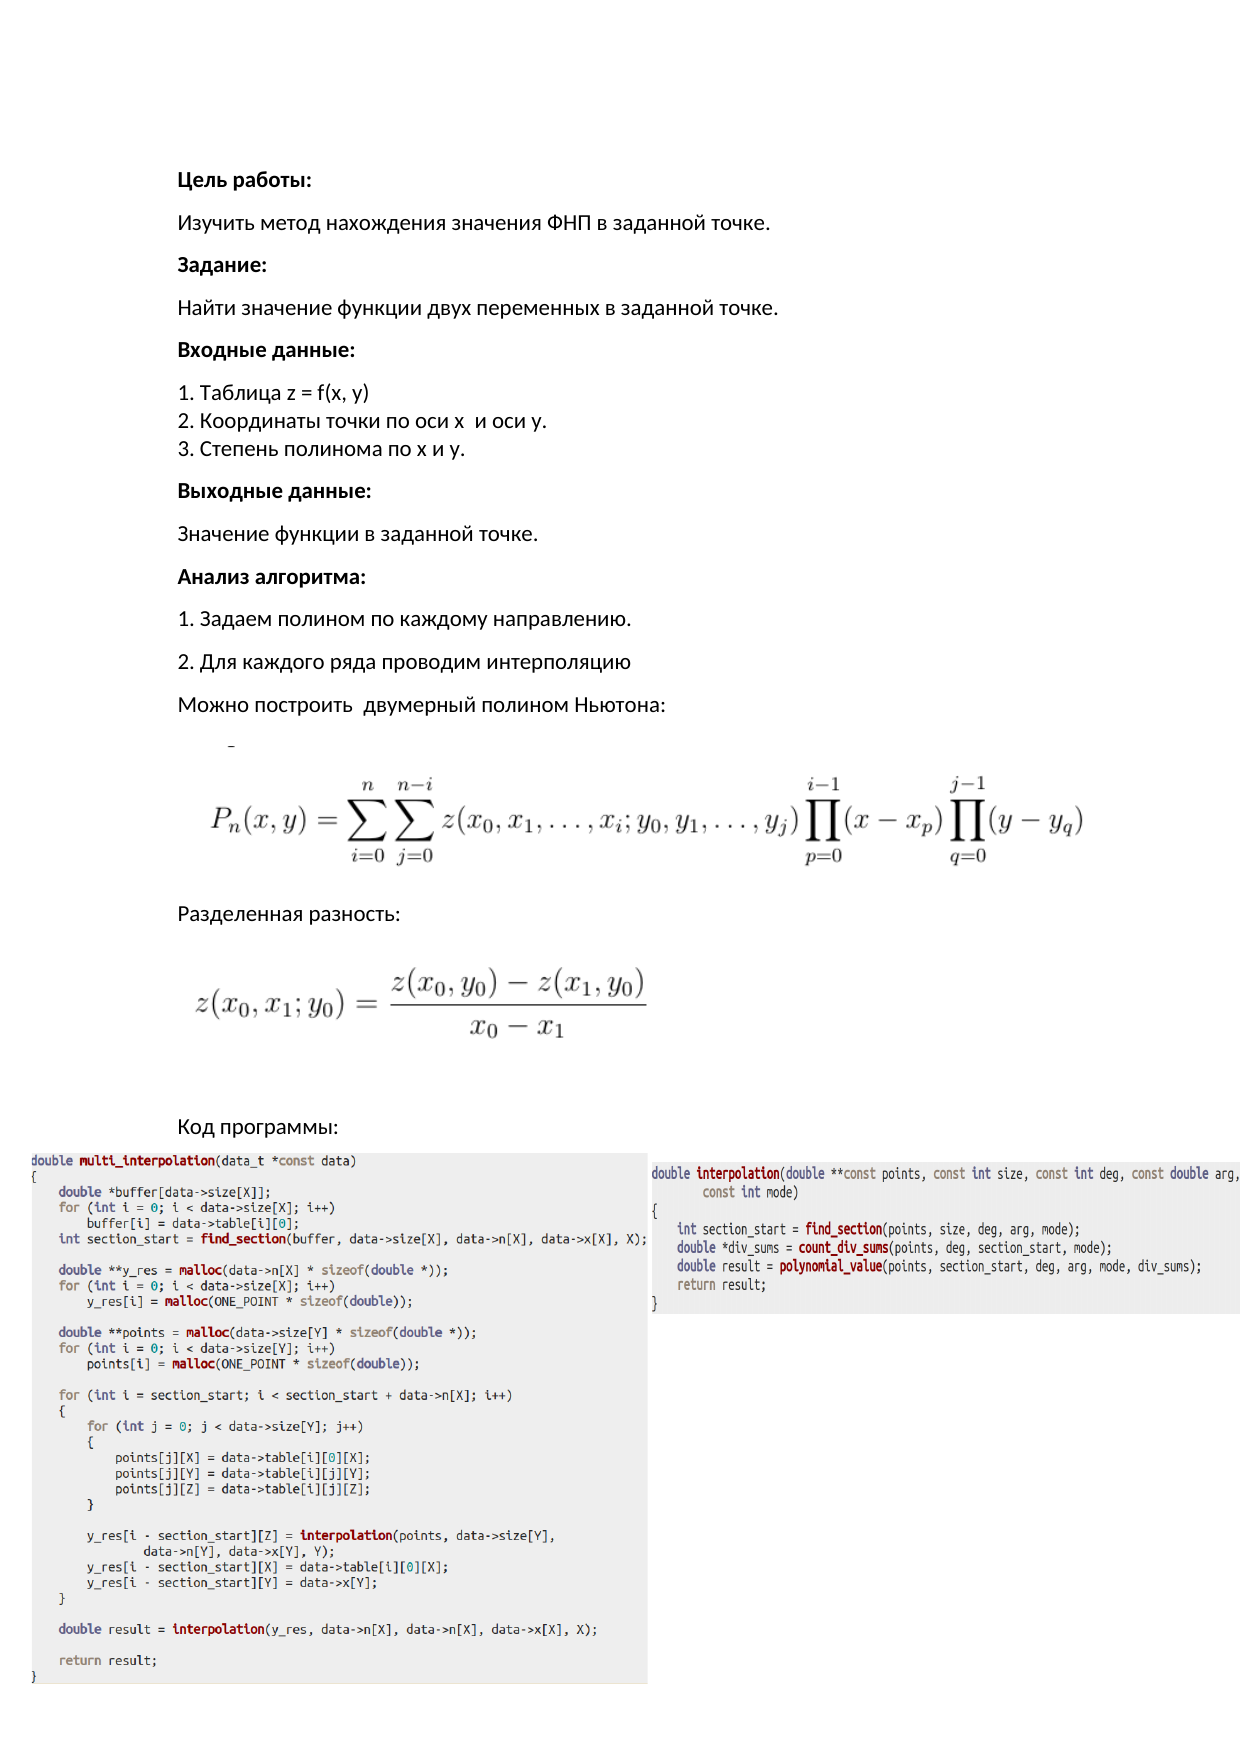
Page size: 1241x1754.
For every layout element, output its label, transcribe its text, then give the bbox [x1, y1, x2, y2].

text Анализ алгоритма: [177, 562, 1152, 590]
text Цель работы: [177, 165, 1152, 193]
picture [177, 746, 1124, 885]
text Значение функции в заданной точке. [177, 519, 1152, 547]
text 1. Таблица z = f(x, y) 2. Координаты точки по оси х и оси у. [177, 378, 1152, 434]
picture [652, 1162, 1240, 1314]
picture [176, 950, 687, 1060]
text 1. Задаем полином по каждому направлению. [177, 604, 1152, 632]
text 3. Степень полинома по х и у. [177, 434, 1152, 462]
text Входные данные: [177, 335, 1152, 363]
text Код программы: [177, 1112, 1152, 1140]
picture [31, 1153, 648, 1684]
text Задание: [177, 250, 1152, 278]
text Найти значение функции двух переменных в заданной точке. [177, 293, 1152, 321]
text 2. Для каждого ряда проводим интерполяцию [177, 647, 1152, 675]
text Выходные данные: [177, 477, 1152, 505]
text Изучить метод нахождения значения ФНП в заданной точке. [177, 208, 1152, 236]
text Разделенная разность: [177, 732, 1152, 927]
text Можно построить двумерный полином Ньютона: [177, 690, 1152, 718]
